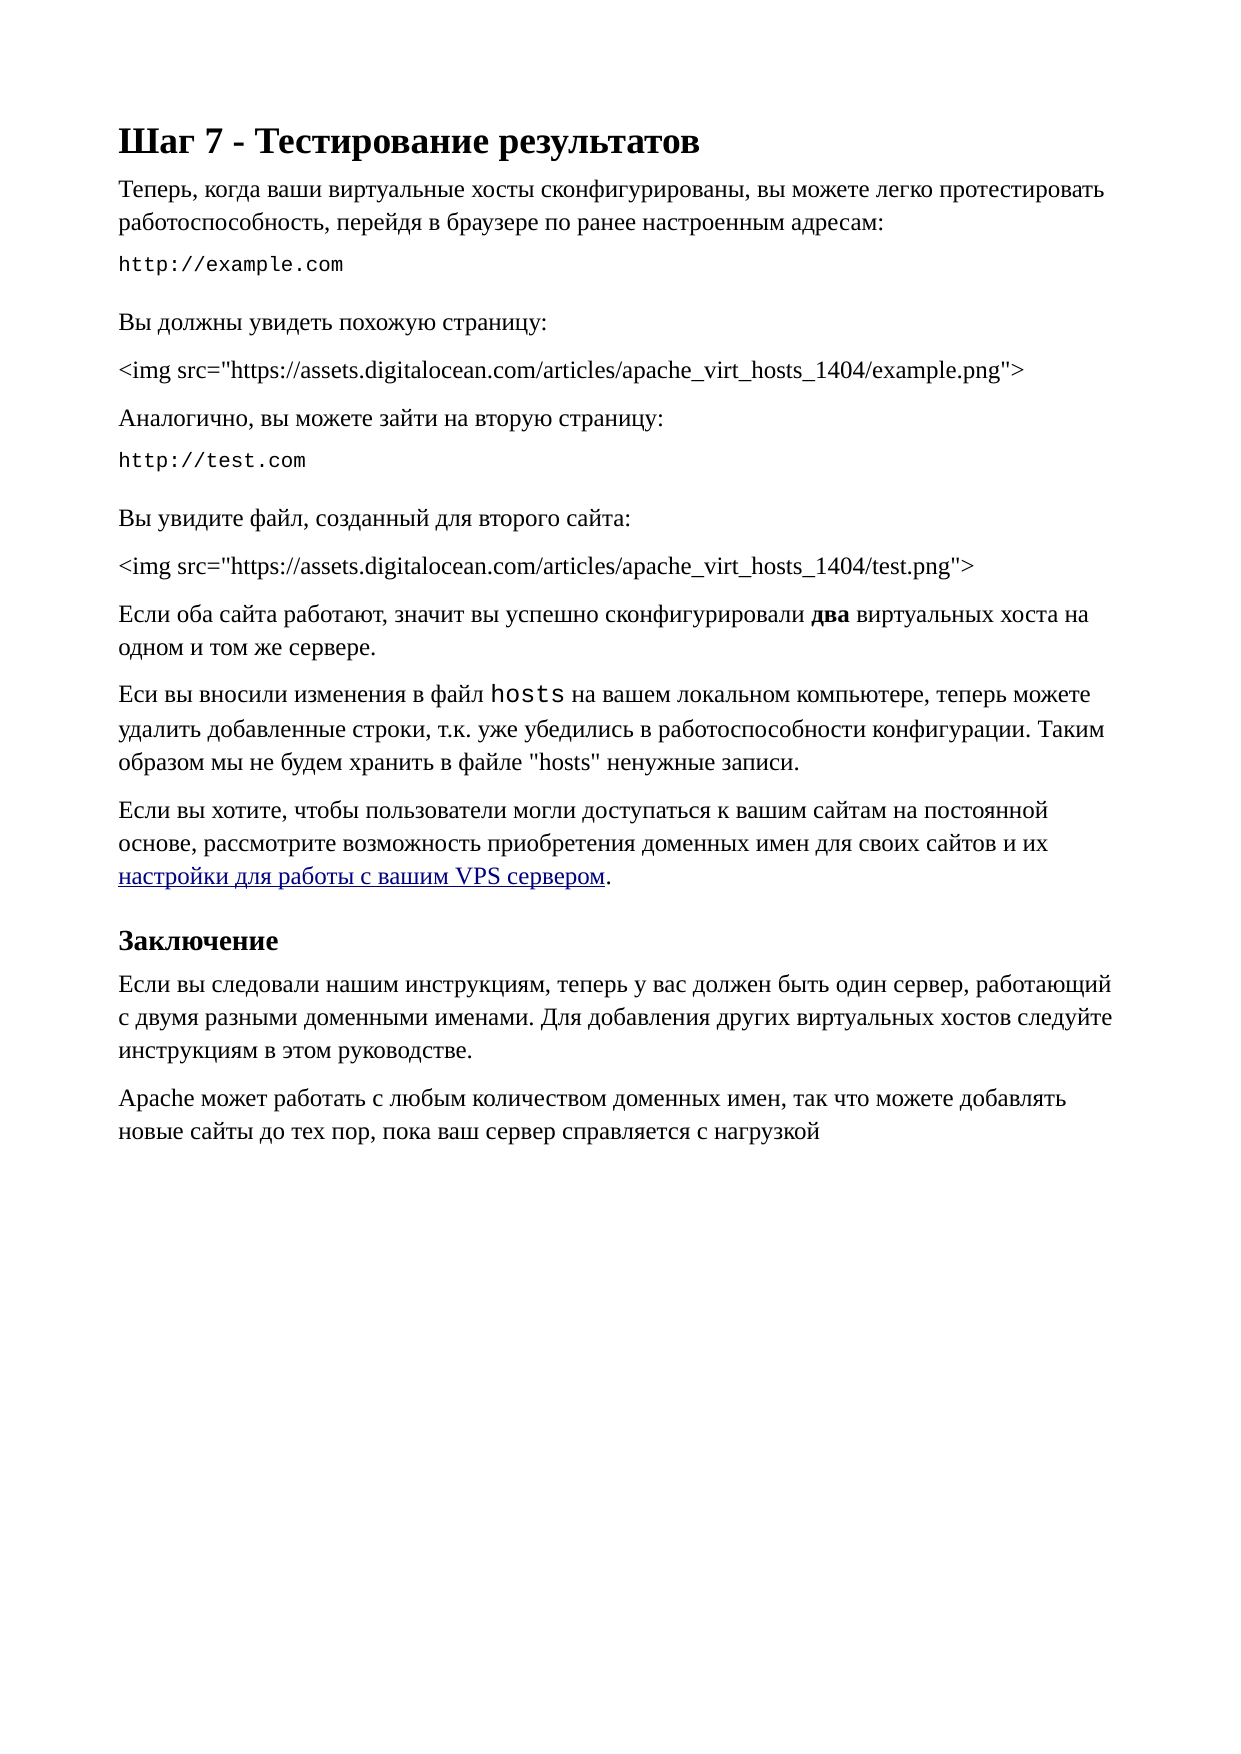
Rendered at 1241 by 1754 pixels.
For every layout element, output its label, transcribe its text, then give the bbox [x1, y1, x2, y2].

text Apache может работать с любым количеством доменных имен, так что можете добавлять новые сайты до тех пор, пока ваш сервер справляется с нагрузкой [118, 1083, 1122, 1145]
text Аналогично, вы можете зайти на вторую страницу: [118, 403, 1122, 431]
text <img src="https://assets.digitalocean.com/articles/apache_virt_hosts_1404/example.png"> [118, 355, 1122, 384]
text Еси вы вносили изменения в файл hosts на вашем локальном компьютере, теперь можете удалить добавленные строки, т.к. уже убедились в работоспособности конфигурации. Таким образом мы не будем хранить в файле "hosts" ненужные записи. [118, 679, 1122, 776]
text http://test.com [118, 450, 1122, 474]
text Теперь, когда ваши виртуальные хосты сконфигурированы, вы можете легко протестировать работоспособность, перейдя в браузере по ранее настроенным адресам: [118, 174, 1122, 236]
text <img src="https://assets.digitalocean.com/articles/apache_virt_hosts_1404/test.png"> [118, 551, 1122, 580]
text Если оба сайта работают, значит вы успешно сконфигурировали два виртуальных хоста на одном и том же сервере. [118, 599, 1122, 660]
text Если вы хотите, чтобы пользователи могли доступаться к вашим сайтам на постоянной основе, рассмотрите возможность приобретения доменных имен для своих сайтов и их настройки для работы с вашим VPS сервером. [118, 795, 1122, 890]
subtitle Шаг 7 - Тестирование результатов [118, 118, 1122, 161]
subtitle Заключение [118, 923, 1122, 957]
text Если вы следовали нашим инструкциям, теперь у вас должен быть один сервер, работающий с двумя разными доменными именами. Для добавления других виртуальных хостов следуйте инструкциям в этом руководстве. [118, 969, 1122, 1064]
text Вы должны увидеть похожую страницу: [118, 307, 1122, 336]
text http://example.com [118, 254, 1122, 278]
text Вы увидите файл, созданный для второго сайта: [118, 503, 1122, 532]
